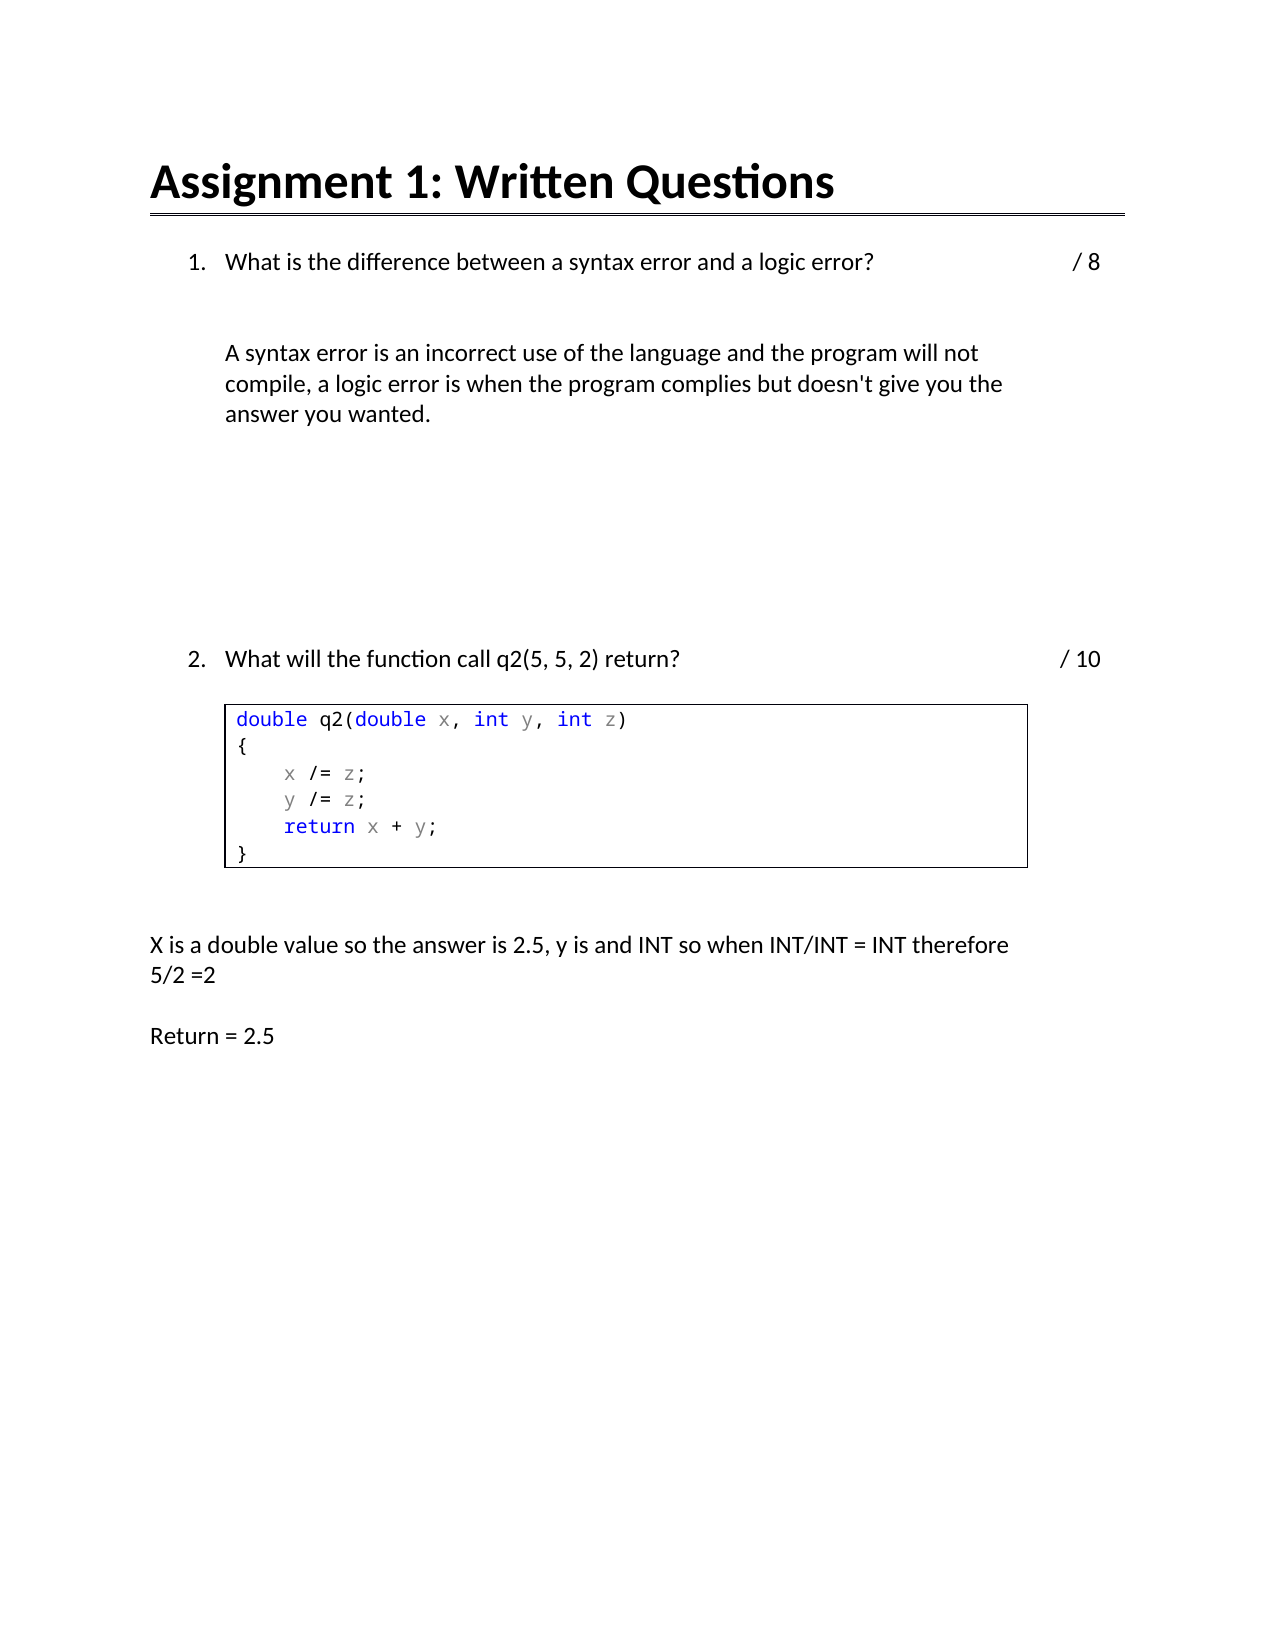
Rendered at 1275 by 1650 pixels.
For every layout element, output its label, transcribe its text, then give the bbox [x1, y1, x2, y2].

table_cell What will the function call q2(5, 5, 2) return? X is a double value so the answer is 2.5, y is and INT so when INT/INT = INT therefore 5/2 =2 Return = 2.5 [139, 643, 1039, 1203]
table_header / 8 [1039, 246, 1112, 643]
table_header double q2(double x, int y, int z) { x /= z; y /= z; return x + y; } [226, 705, 1027, 867]
text Assignment 1: Written Questions [150, 150, 1125, 213]
table_header What is the difference between a syntax error and a logic error? A syntax error is an incorrect use of the language and the program will not compile, a logic error is when the program complies but doesn't give you the answer you wanted. [139, 246, 1039, 643]
table_cell / 10 [1039, 643, 1112, 1203]
